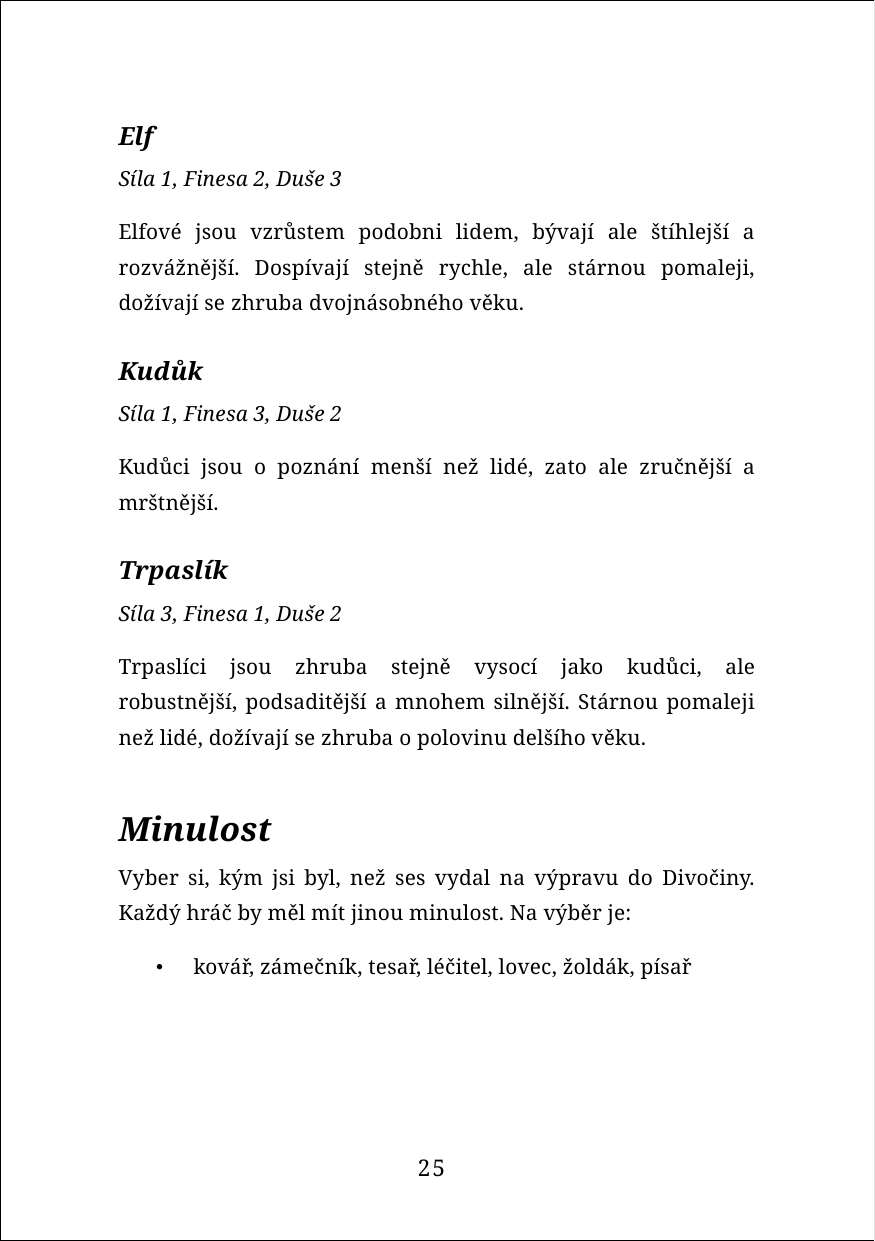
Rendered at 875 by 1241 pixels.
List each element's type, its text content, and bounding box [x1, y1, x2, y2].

text Síla 3, Finesa 1, Duše 2 [118, 599, 756, 627]
text Síla 1, Finesa 2, Duše 3 [118, 164, 756, 192]
list kovář, zámečník, tesař, léčitel, lovec, žoldák, písař [156, 952, 756, 980]
subtitle Kudůk [118, 353, 756, 387]
subtitle Minulost [118, 806, 756, 851]
text Síla 1, Finesa 3, Duše 2 [118, 399, 756, 428]
subtitle Elf [118, 118, 756, 152]
text Elfové jsou vzrůstem podobni lidem, bývají ale štíhlejší a rozvážnější. Dospívají stejně rychle, ale stárnou pomaleji, dožívají se zhruba dvojnásobného věku. [118, 217, 756, 317]
text Trpaslíci jsou zhruba stejně vysocí jako kudůci, ale robustnější, podsaditější a mnohem silnější. Stárnou pomaleji než lidé, dožívají se zhruba o polovinu delšího věku. [118, 652, 756, 751]
text Kudůci jsou o poznání menší než lidé, zato ale zručnější a mrštnější. [118, 452, 756, 516]
text Vyber si, kým jsi byl, než ses vydal na výpravu do Divočiny. Každý hráč by měl mít jinou minulost. Na výběr je: [118, 863, 756, 927]
subtitle Trpaslík [118, 553, 756, 587]
